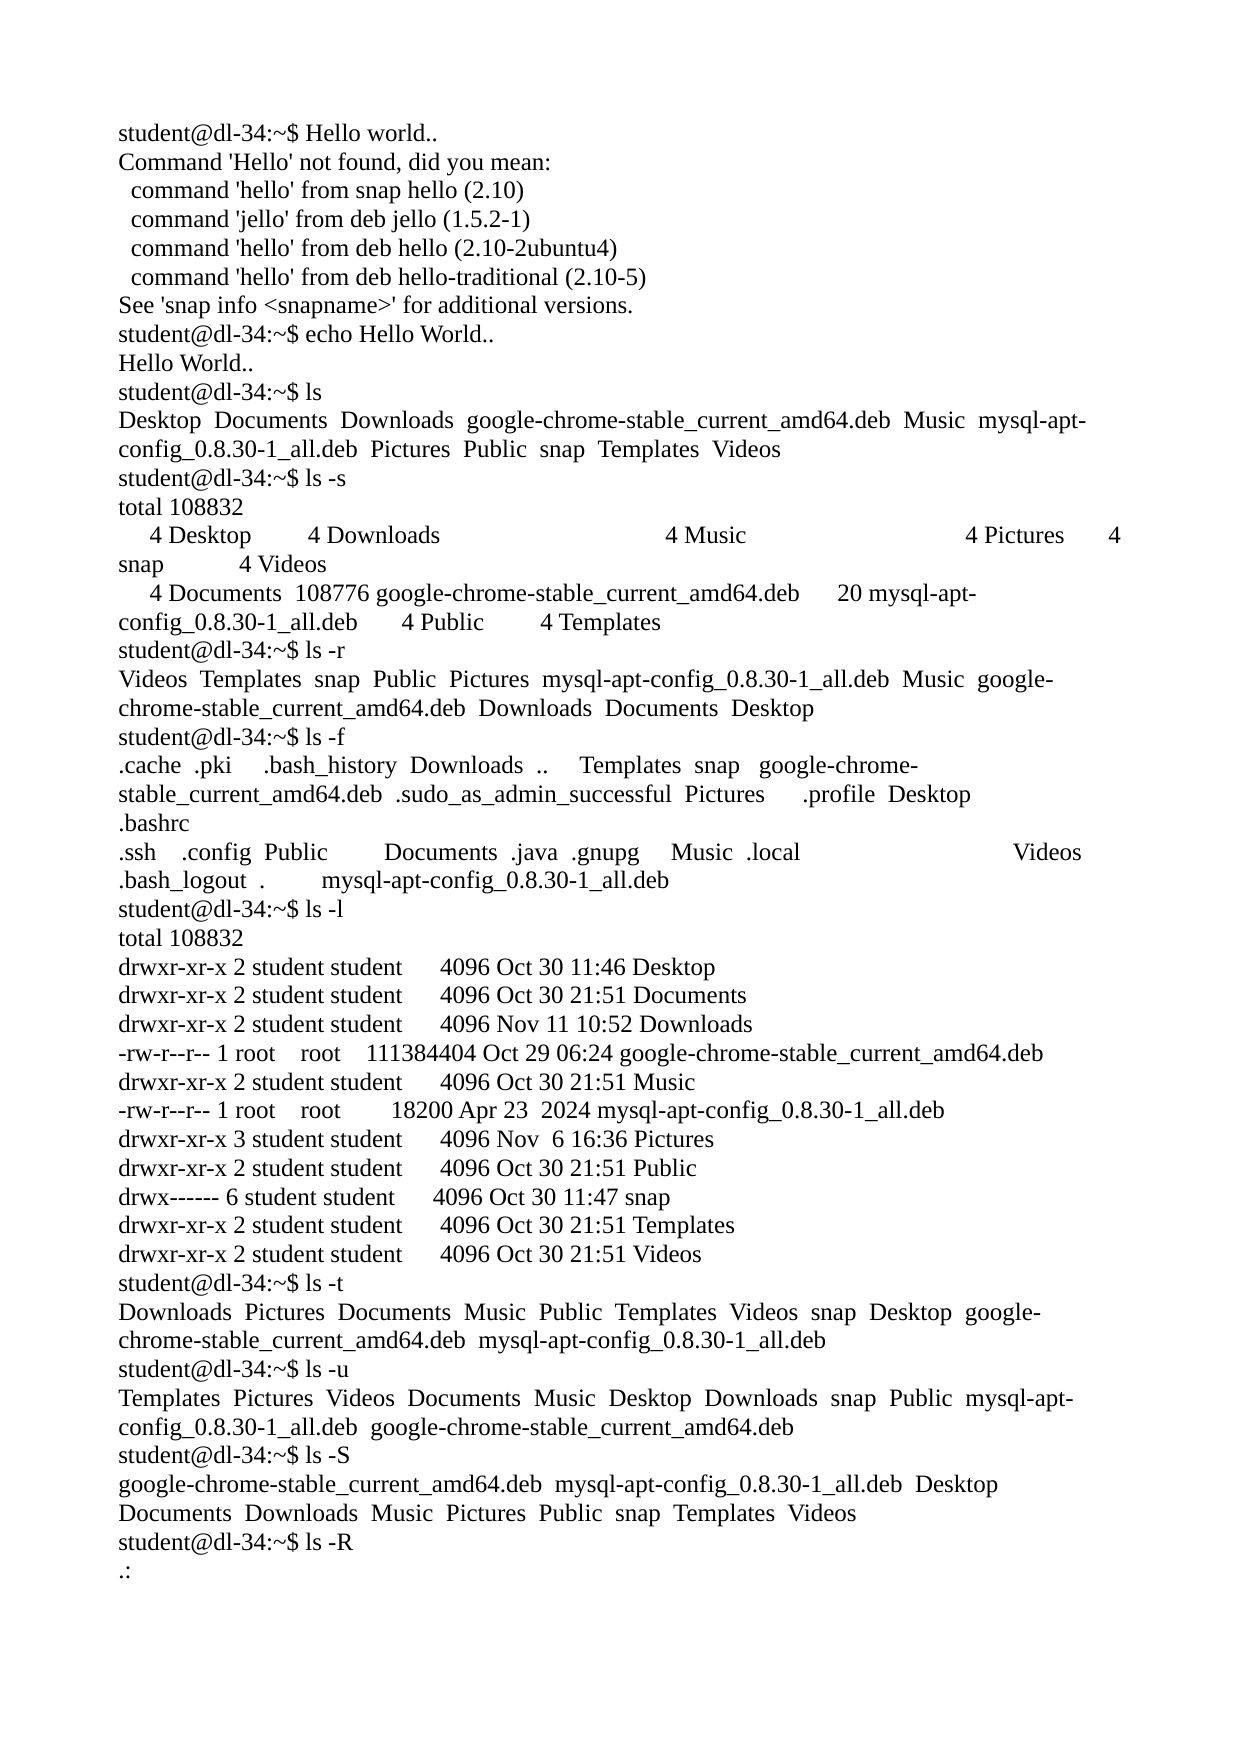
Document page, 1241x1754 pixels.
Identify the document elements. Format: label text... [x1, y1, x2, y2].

text .cache .pki .bash_history Downloads .. Templates snap google-chrome-stable_current_amd64.deb .sudo_as_admin_successful Pictures .profile Desktop .bashrc [118, 751, 1122, 837]
text Hello World.. [118, 348, 1122, 377]
text student@dl-34:~$ ls -t [118, 1268, 1122, 1297]
text student@dl-34:~$ echo Hello World.. [118, 319, 1122, 348]
text drwxr-xr-x 2 student student 4096 Oct 30 21:51 Public [118, 1153, 1122, 1182]
text student@dl-34:~$ ls -r [118, 636, 1122, 664]
text total 108832 [118, 923, 1122, 952]
text drwxr-xr-x 3 student student 4096 Nov 6 16:36 Pictures [118, 1124, 1122, 1153]
text Videos Templates snap Public Pictures mysql-apt-config_0.8.30-1_all.deb Music google-chrome-stable_current_amd64.deb Downloads Documents Desktop [118, 664, 1122, 722]
text student@dl-34:~$ Hello world.. [118, 118, 1122, 147]
text student@dl-34:~$ ls -l [118, 894, 1122, 923]
text drwxr-xr-x 2 student student 4096 Oct 30 21:51 Videos [118, 1239, 1122, 1268]
text See 'snap info <snapname>' for additional versions. [118, 291, 1122, 319]
text .ssh .config Public Documents .java .gnupg Music .local Videos .bash_logout . mysql-apt-config_0.8.30-1_all.deb [118, 837, 1122, 894]
text student@dl-34:~$ ls -S [118, 1441, 1122, 1469]
text Command 'Hello' not found, did you mean: [118, 147, 1122, 176]
text Templates Pictures Videos Documents Music Desktop Downloads snap Public mysql-apt-config_0.8.30-1_all.deb google-chrome-stable_current_amd64.deb [118, 1383, 1122, 1441]
text total 108832 [118, 492, 1122, 521]
text Desktop Documents Downloads google-chrome-stable_current_amd64.deb Music mysql-apt-config_0.8.30-1_all.deb Pictures Public snap Templates Videos [118, 406, 1122, 463]
text 4 Documents 108776 google-chrome-stable_current_amd64.deb 20 mysql-apt-config_0.8.30-1_all.deb 4 Public 4 Templates [118, 578, 1122, 636]
text student@dl-34:~$ ls -f [118, 722, 1122, 751]
text drwxr-xr-x 2 student student 4096 Nov 11 10:52 Downloads [118, 1009, 1122, 1038]
text .: [118, 1556, 1122, 1584]
text 4 Desktop 4 Downloads 4 Music 4 Pictures 4 snap 4 Videos [118, 521, 1122, 578]
text command 'jello' from deb jello (1.5.2-1) [118, 204, 1122, 233]
text -rw-r--r-- 1 root root 111384404 Oct 29 06:24 google-chrome-stable_current_amd64.deb [118, 1038, 1122, 1067]
text drwx------ 6 student student 4096 Oct 30 11:47 snap [118, 1182, 1122, 1211]
text google-chrome-stable_current_amd64.deb mysql-apt-config_0.8.30-1_all.deb Desktop Documents Downloads Music Pictures Public snap Templates Videos [118, 1469, 1122, 1527]
text student@dl-34:~$ ls -R [118, 1527, 1122, 1556]
text drwxr-xr-x 2 student student 4096 Oct 30 21:51 Templates [118, 1211, 1122, 1239]
text drwxr-xr-x 2 student student 4096 Oct 30 21:51 Music [118, 1067, 1122, 1096]
text student@dl-34:~$ ls [118, 377, 1122, 406]
text command 'hello' from snap hello (2.10) [118, 176, 1122, 204]
text -rw-r--r-- 1 root root 18200 Apr 23 2024 mysql-apt-config_0.8.30-1_all.deb [118, 1096, 1122, 1124]
text student@dl-34:~$ ls -s [118, 463, 1122, 492]
text command 'hello' from deb hello (2.10-2ubuntu4) [118, 233, 1122, 262]
text drwxr-xr-x 2 student student 4096 Oct 30 11:46 Desktop [118, 952, 1122, 981]
text student@dl-34:~$ ls -u [118, 1354, 1122, 1383]
text command 'hello' from deb hello-traditional (2.10-5) [118, 262, 1122, 291]
text drwxr-xr-x 2 student student 4096 Oct 30 21:51 Documents [118, 981, 1122, 1009]
text Downloads Pictures Documents Music Public Templates Videos snap Desktop google-chrome-stable_current_amd64.deb mysql-apt-config_0.8.30-1_all.deb [118, 1297, 1122, 1354]
